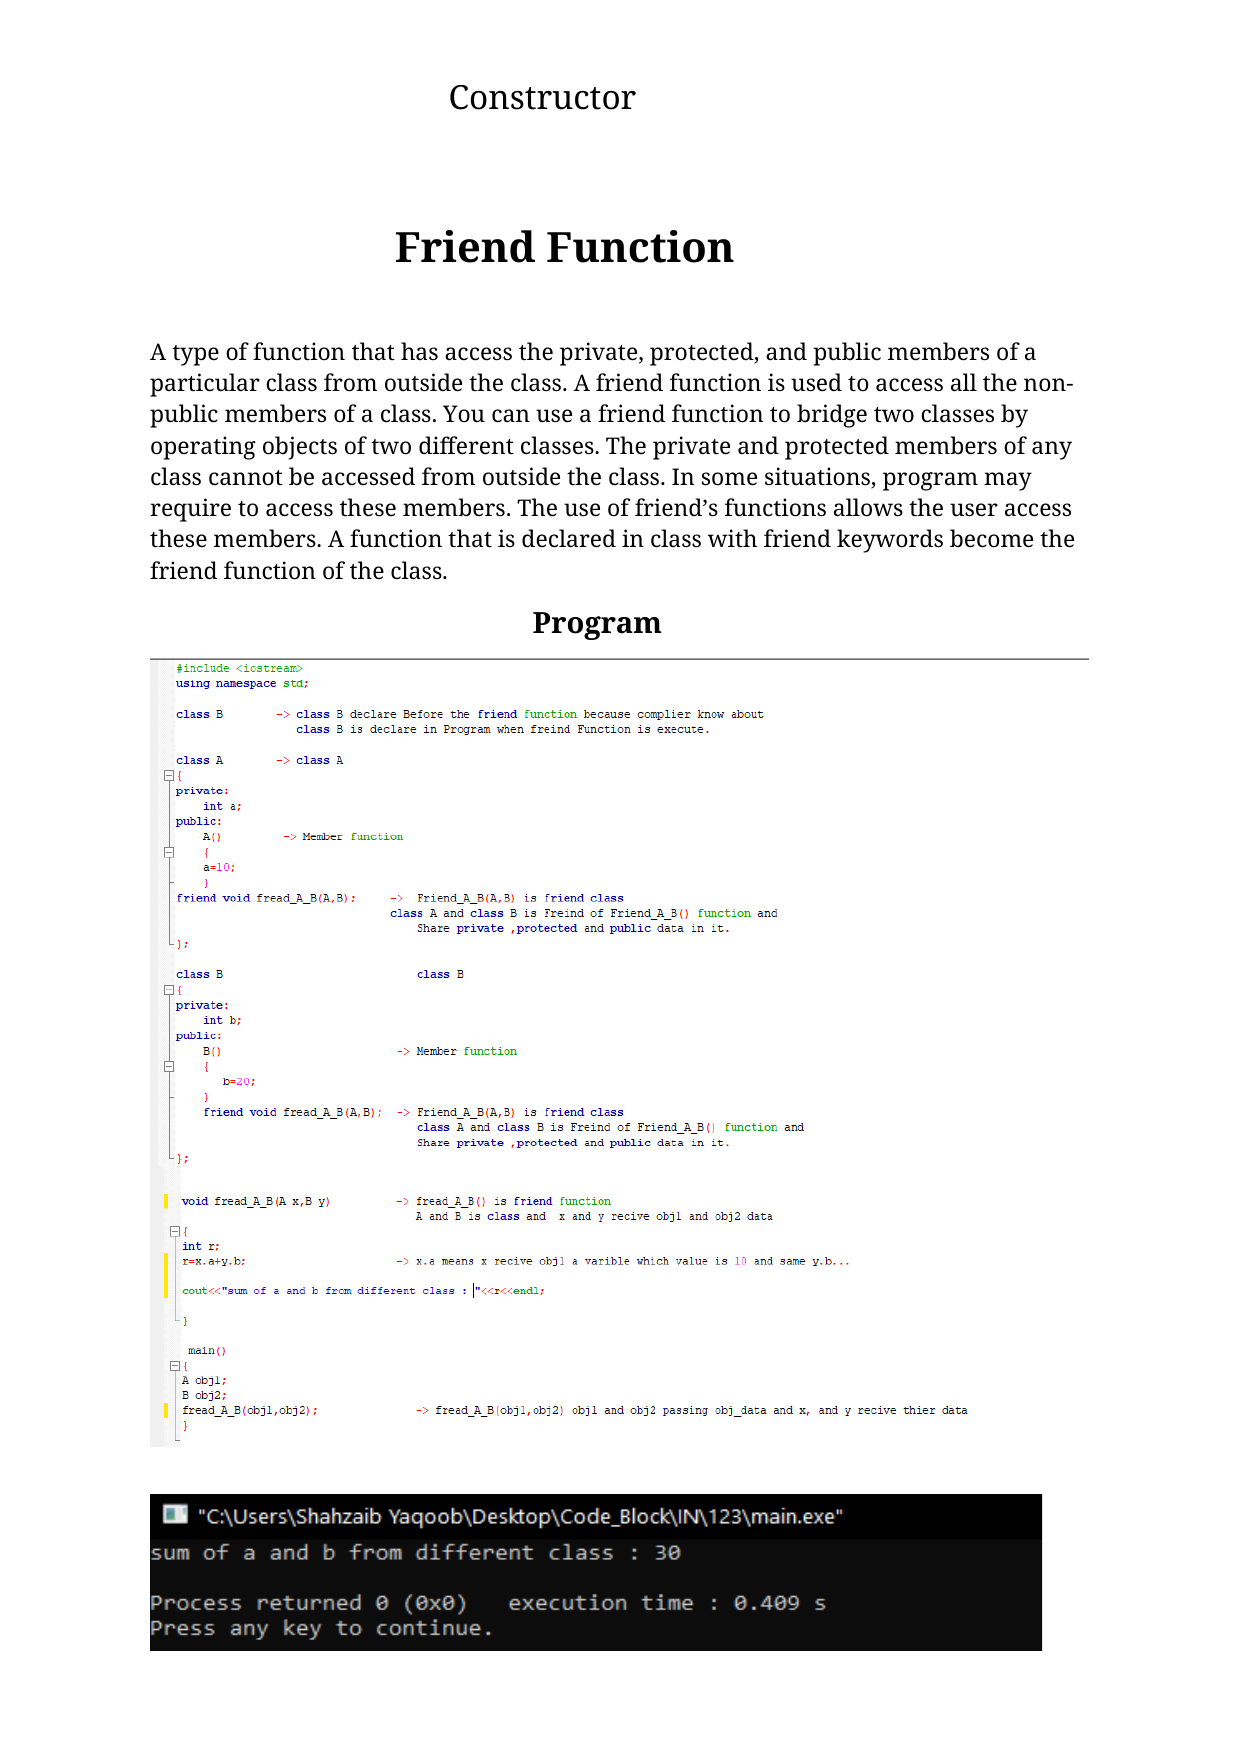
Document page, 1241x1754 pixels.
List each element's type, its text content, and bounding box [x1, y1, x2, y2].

text A type of function that has access the private, protected, and public members of a particular class from outside the class. A friend function is used to access all the non-public members of a class. You can use a friend function to bridge two classes by operating objects of two different classes. The private and protected members of any class cannot be accessed from outside the class. In some situations, program may require to access these members. The use of friend’s functions allows the user access these members. A function that is declared in class with friend keywords become the friend function of the class. [150, 336, 1090, 586]
text Program [150, 602, 1090, 642]
text Friend Function [375, 218, 1090, 274]
